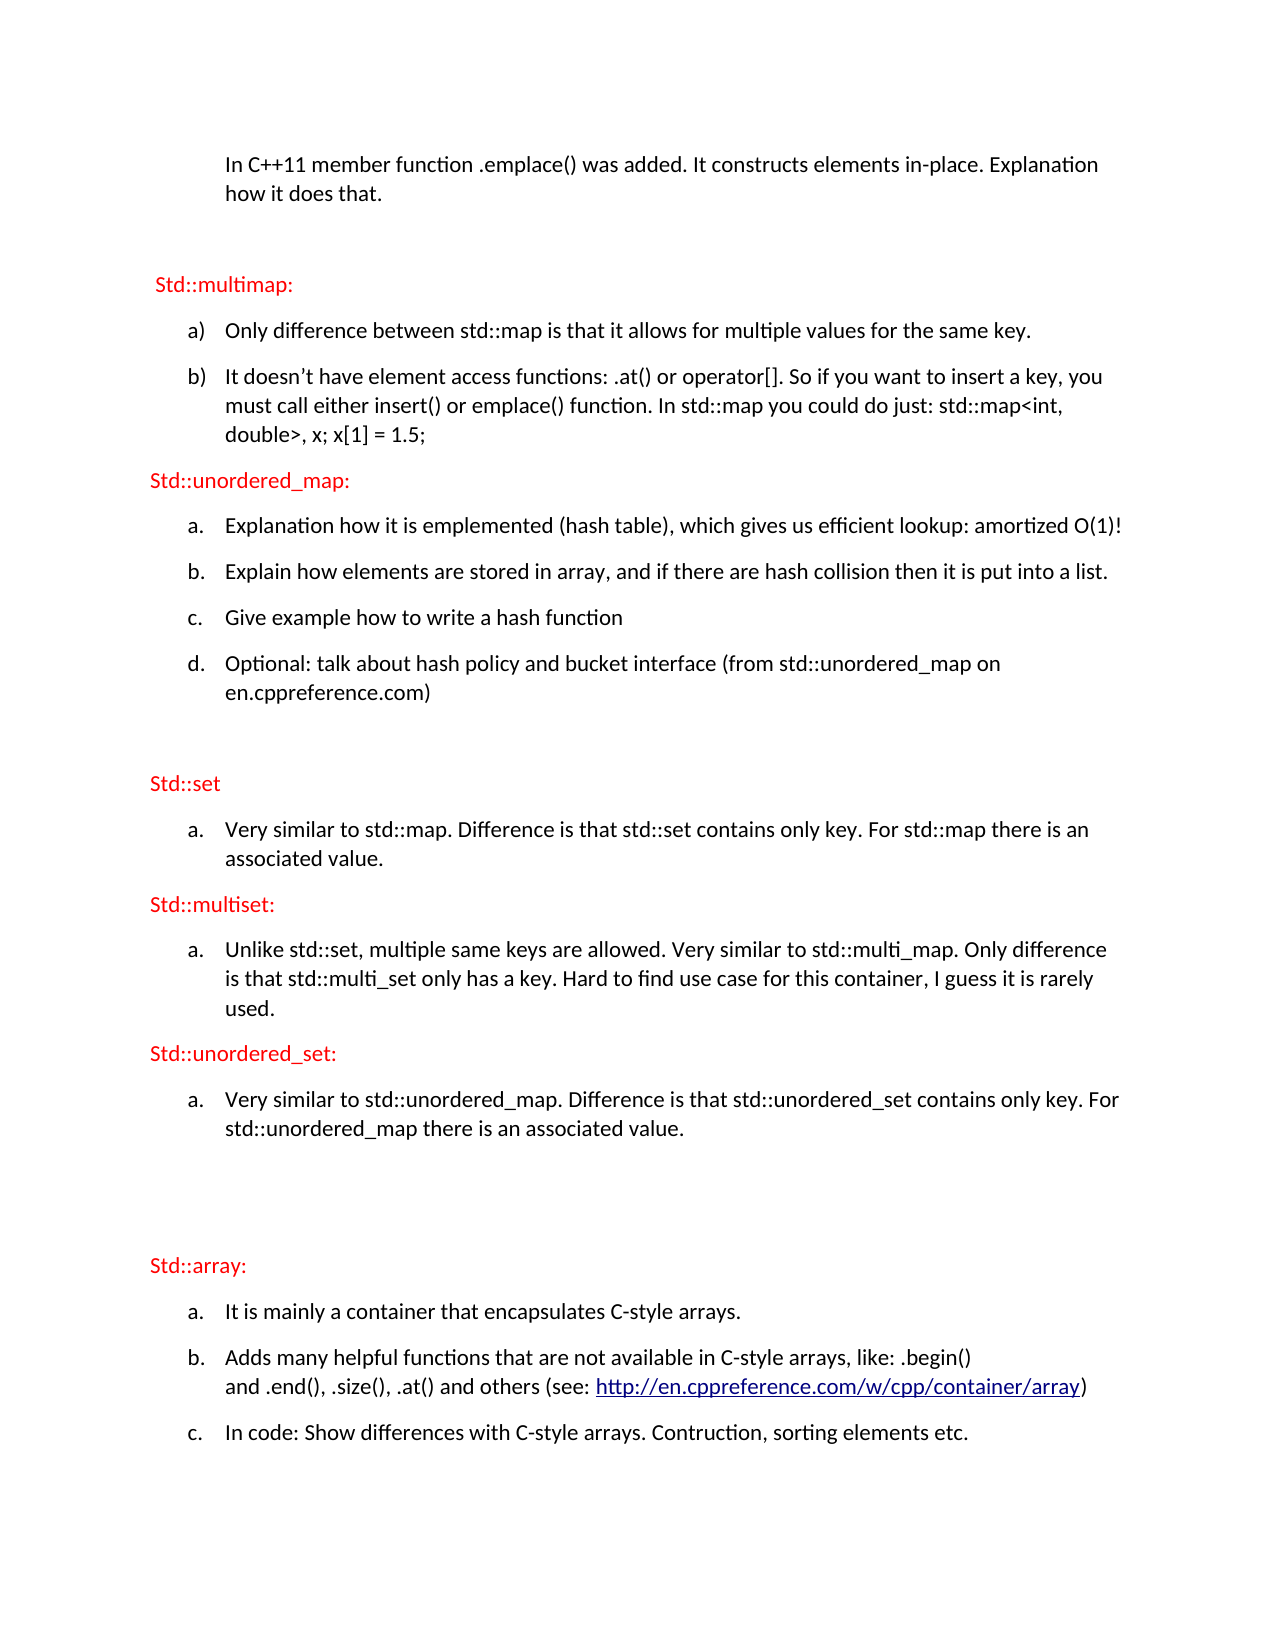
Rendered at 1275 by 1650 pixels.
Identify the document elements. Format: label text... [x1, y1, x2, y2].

list Explain how elements are stored in array, and if there are hash collision then it is put into a list. [187, 557, 1125, 585]
text Std::unordered_set: [150, 1039, 1125, 1067]
list Adds many helpful functions that are not available in C-style arrays, like: .begin() and .end(), .size(), .at() and others (see: http://en.cppreference.com/w/cpp/container/array) [187, 1343, 1125, 1400]
list Very similar to std::map. Difference is that std::set contains only key. For std::map there is an associated value. [187, 815, 1125, 872]
list Only difference between std::map is that it allows for multiple values for the same key. [187, 316, 1125, 344]
list Explanation how it is emplemented (hash table), which gives us efficient lookup: amortized O(1)! [187, 512, 1125, 539]
list Give example how to write a hash function [187, 603, 1125, 631]
list In code: Show differences with C-style arrays. Contruction, sorting elements etc. [187, 1418, 1125, 1446]
list It is mainly a container that encapsulates C-style arrays. [187, 1297, 1125, 1325]
text Std::multimap: [150, 271, 1125, 298]
list Optional: talk about hash policy and bucket interface (from std::unordered_map on en.cppreference.com) [187, 649, 1125, 706]
list It doesn’t have element access functions: .at() or operator[]. So if you want to insert a key, you must call either insert() or emplace() function. In std::map you could do just: std::map<int, double>, x; x[1] = 1.5; [187, 362, 1125, 448]
list Unlike std::set, multiple same keys are allowed. Very similar to std::multi_map. Only difference is that std::multi_set only has a key. Hard to find use case for this container, I guess it is rarely used. [187, 936, 1125, 1022]
text Std::array: [150, 1251, 1125, 1279]
text Std::set [150, 769, 1125, 797]
list Very similar to std::unordered_map. Difference is that std::unordered_set contains only key. For std::unordered_map there is an associated value. [187, 1085, 1125, 1142]
text Std::unordered_map: [150, 466, 1125, 494]
list In C++11 member function .emplace() was added. It constructs elements in-place. Explanation how it does that. [225, 150, 1125, 207]
text Std::multiset: [150, 890, 1125, 918]
